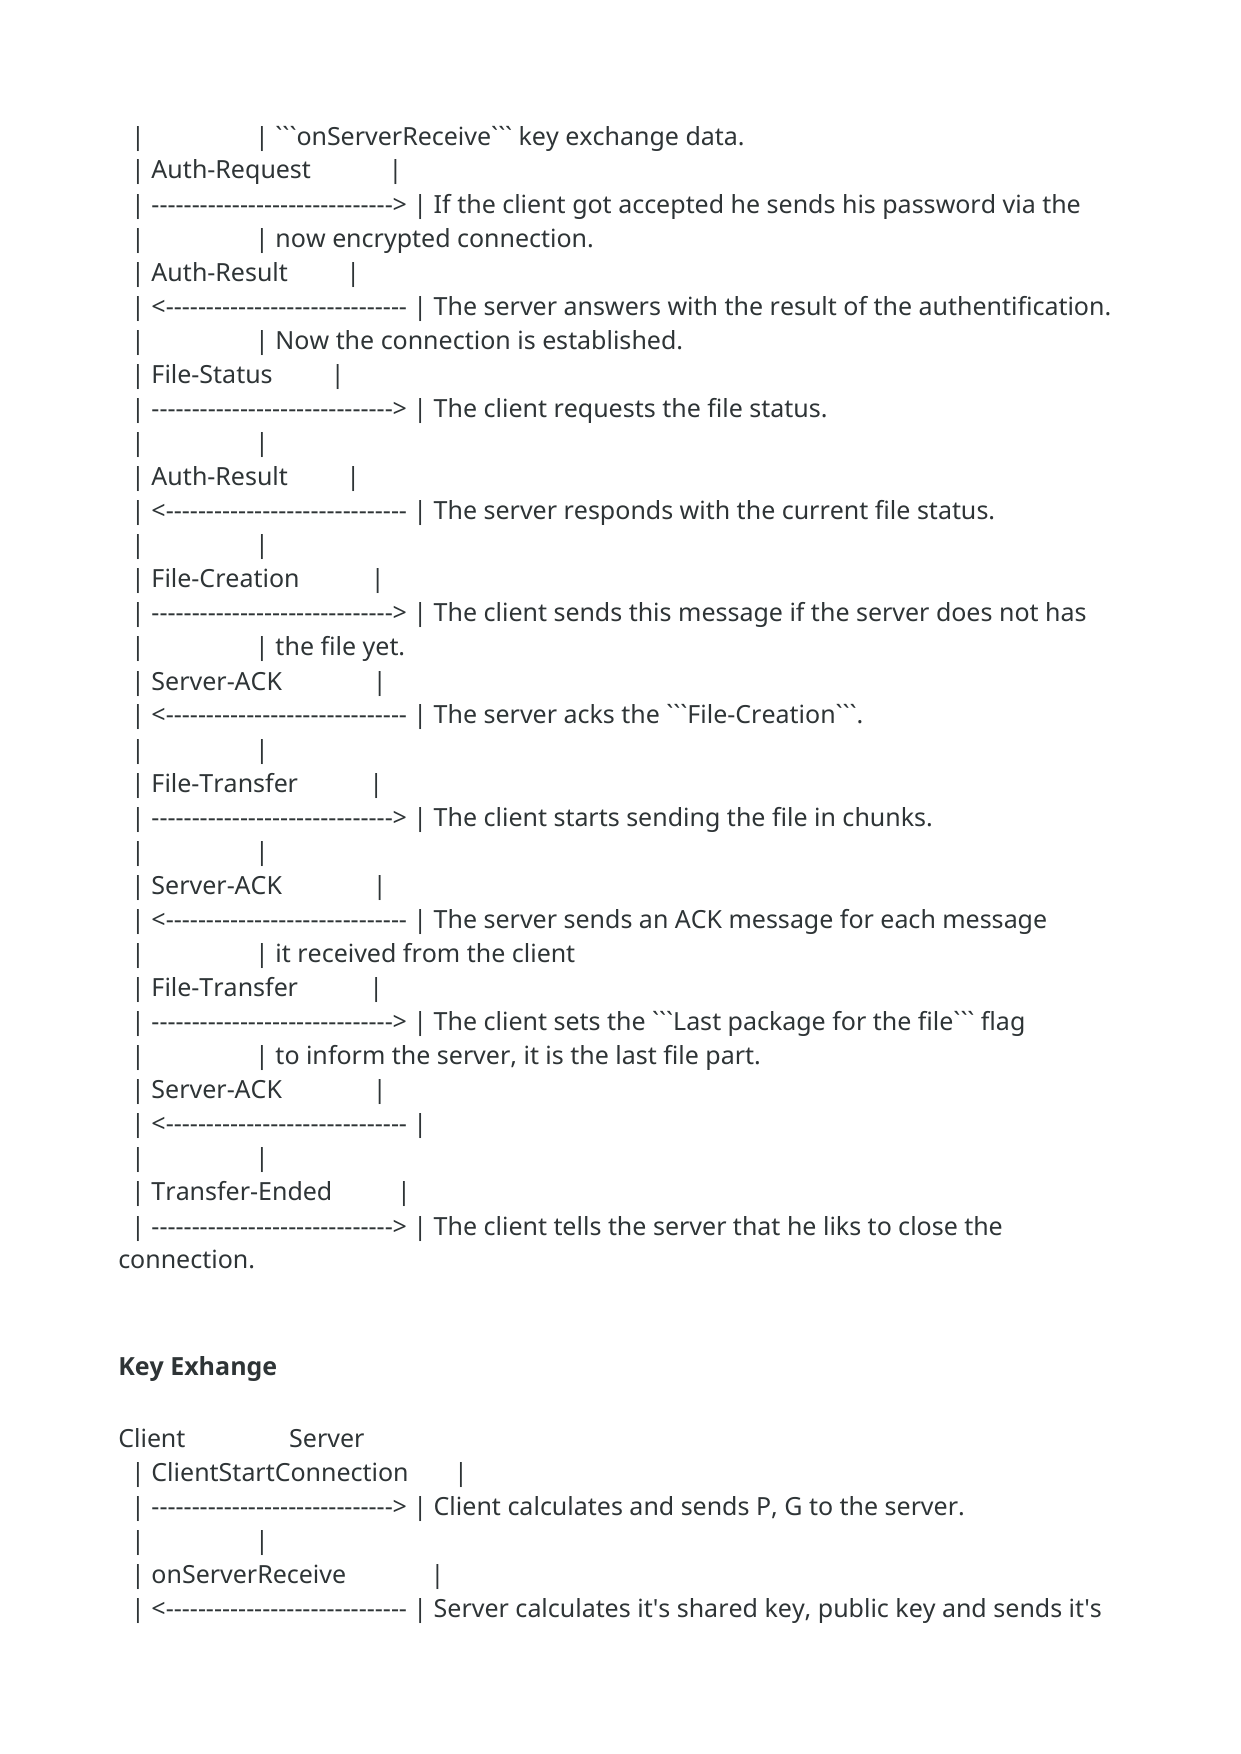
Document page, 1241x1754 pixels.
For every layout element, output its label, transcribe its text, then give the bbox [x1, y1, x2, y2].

text | | it received from the client [118, 936, 1122, 970]
text | | [118, 1522, 1122, 1557]
text | onServerReceive | [118, 1557, 1122, 1591]
text | | [118, 527, 1122, 561]
text | | ```onServerReceive``` key exchange data. [118, 118, 1122, 152]
text | | [118, 1140, 1122, 1174]
text | | the file yet. [118, 629, 1122, 663]
text | | [118, 425, 1122, 459]
text | File-Status | [118, 357, 1122, 391]
text | Auth-Result | [118, 459, 1122, 493]
text | <------------------------------ | The server acks the ```File-Creation```. [118, 697, 1122, 731]
text | Auth-Result | [118, 254, 1122, 288]
text | ------------------------------> | The client starts sending the file in chunks. [118, 799, 1122, 833]
text | | [118, 833, 1122, 867]
text | ------------------------------> | If the client got accepted he sends his password via the [118, 186, 1122, 220]
text | File-Creation | [118, 561, 1122, 595]
text | ------------------------------> | The client sends this message if the server does not has [118, 595, 1122, 629]
text | ------------------------------> | The client sets the ```Last package for the file``` flag [118, 1004, 1122, 1038]
text | ------------------------------> | The client requests the file status. [118, 391, 1122, 425]
text | Server-ACK | [118, 1072, 1122, 1106]
text | <------------------------------ | The server sends an ACK message for each message [118, 902, 1122, 936]
text | ClientStartConnection | [118, 1454, 1122, 1488]
text | ------------------------------> | Client calculates and sends P, G to the server. [118, 1488, 1122, 1522]
text | <------------------------------ | The server responds with the current file status. [118, 493, 1122, 527]
text | | now encrypted connection. [118, 220, 1122, 254]
text | File-Transfer | [118, 765, 1122, 799]
text | Server-ACK | [118, 663, 1122, 697]
text | File-Transfer | [118, 970, 1122, 1004]
text | ------------------------------> | The client tells the server that he liks to close the connection. [118, 1208, 1122, 1276]
text Key Exhange [118, 1349, 1122, 1383]
text | | to inform the server, it is the last file part. [118, 1038, 1122, 1072]
text | <------------------------------ | Server calculates it's shared key, public key and sends it's [118, 1591, 1122, 1625]
text | <------------------------------ | [118, 1106, 1122, 1140]
text Client Server [118, 1420, 1122, 1454]
text | Server-ACK | [118, 867, 1122, 902]
text | | Now the connection is established. [118, 322, 1122, 357]
text | | [118, 731, 1122, 765]
text | <------------------------------ | The server answers with the result of the authentification. [118, 288, 1122, 322]
text | Transfer-Ended | [118, 1174, 1122, 1208]
text | Auth-Request | [118, 152, 1122, 186]
